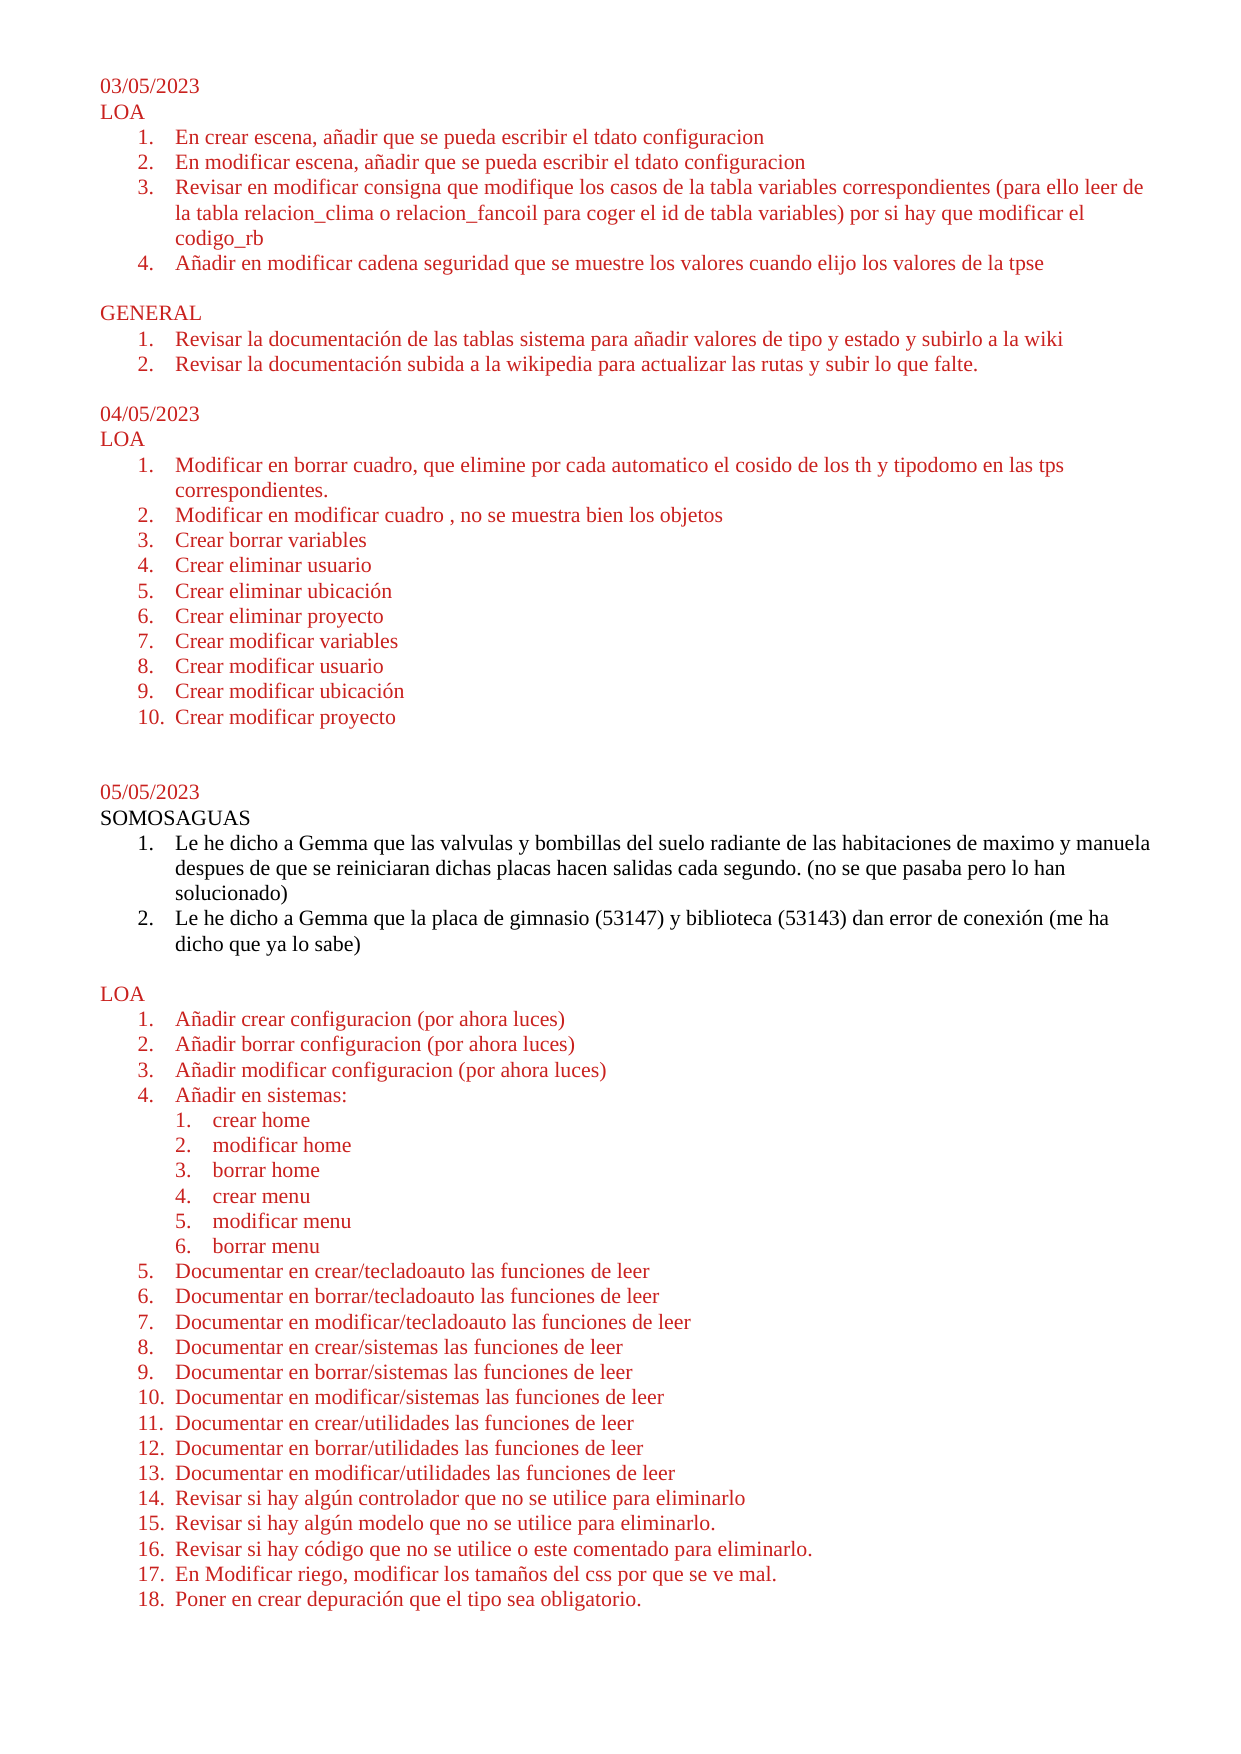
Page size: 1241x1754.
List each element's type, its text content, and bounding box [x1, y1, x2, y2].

list Añadir en sistemas: [137, 1082, 1162, 1107]
text 03/05/2023 [100, 73, 1162, 99]
list En Modificar riego, modificar los tamaños del css por que se ve mal. [137, 1561, 1162, 1586]
list crear menu [175, 1183, 1162, 1208]
list modificar menu [175, 1208, 1162, 1233]
list Documentar en modificar/utilidades las funciones de leer [137, 1460, 1162, 1485]
list Documentar en crear/sistemas las funciones de leer [137, 1334, 1162, 1359]
list Revisar si hay algún modelo que no se utilice para eliminarlo. [137, 1510, 1162, 1536]
text SOMOSAGUAS [100, 804, 1162, 830]
list Documentar en crear/tecladoauto las funciones de leer [137, 1258, 1162, 1283]
list Revisar en modificar consigna que modifique los casos de la tabla variables correspondientes (para ello leer de la tabla relacion_clima o relacion_fancoil para coger el id de tabla variables) por si hay que modificar el codigo_rb [137, 174, 1162, 250]
list borrar menu [175, 1233, 1162, 1258]
list Añadir crear configuracion (por ahora luces) [137, 1006, 1162, 1031]
text 05/05/2023 [100, 779, 1162, 804]
list Le he dicho a Gemma que la placa de gimnasio (53147) y biblioteca (53143) dan error de conexión (me ha dicho que ya lo sabe) [137, 905, 1162, 956]
list borrar home [175, 1157, 1162, 1183]
list En modificar escena, añadir que se pueda escribir el tdato configuracion [137, 149, 1162, 174]
list Crear modificar ubicación [137, 678, 1162, 704]
list crear home [175, 1107, 1162, 1132]
list Revisar la documentación de las tablas sistema para añadir valores de tipo y estado y subirlo a la wiki [137, 326, 1162, 351]
list Revisar si hay algún controlador que no se utilice para eliminarlo [137, 1485, 1162, 1510]
list Crear borrar variables [137, 527, 1162, 552]
list Documentar en modificar/sistemas las funciones de leer [137, 1384, 1162, 1409]
list Añadir en modificar cadena seguridad que se muestre los valores cuando elijo los valores de la tpse [137, 250, 1162, 275]
text GENERAL [100, 300, 1162, 326]
list Añadir borrar configuracion (por ahora luces) [137, 1031, 1162, 1057]
list Modificar en borrar cuadro, que elimine por cada automatico el cosido de los th y tipodomo en las tps correspondientes. [137, 452, 1162, 502]
list Le he dicho a Gemma que las valvulas y bombillas del suelo radiante de las habitaciones de maximo y manuela despues de que se reiniciaran dichas placas hacen salidas cada segundo. (no se que pasaba pero lo han solucionado) [137, 830, 1162, 905]
text LOA [100, 981, 1162, 1006]
text LOA [100, 99, 1162, 124]
list Crear eliminar proyecto [137, 603, 1162, 628]
list Revisar si hay código que no se utilice o este comentado para eliminarlo. [137, 1536, 1162, 1561]
list En crear escena, añadir que se pueda escribir el tdato configuracion [137, 124, 1162, 149]
text 04/05/2023 [100, 401, 1162, 426]
list Documentar en borrar/tecladoauto las funciones de leer [137, 1283, 1162, 1309]
list Documentar en crear/utilidades las funciones de leer [137, 1409, 1162, 1435]
list Documentar en borrar/sistemas las funciones de leer [137, 1359, 1162, 1384]
list Crear eliminar ubicación [137, 578, 1162, 603]
list Poner en crear depuración que el tipo sea obligatorio. [137, 1586, 1162, 1611]
list Revisar la documentación subida a la wikipedia para actualizar las rutas y subir lo que falte. [137, 351, 1162, 376]
text LOA [100, 426, 1162, 452]
list Crear modificar usuario [137, 653, 1162, 678]
list Documentar en borrar/utilidades las funciones de leer [137, 1435, 1162, 1460]
list Modificar en modificar cuadro , no se muestra bien los objetos [137, 502, 1162, 527]
list Documentar en modificar/tecladoauto las funciones de leer [137, 1309, 1162, 1334]
list Crear modificar proyecto [137, 704, 1162, 729]
list modificar home [175, 1132, 1162, 1157]
list Crear eliminar usuario [137, 552, 1162, 578]
list Añadir modificar configuracion (por ahora luces) [137, 1057, 1162, 1082]
list Crear modificar variables [137, 628, 1162, 653]
